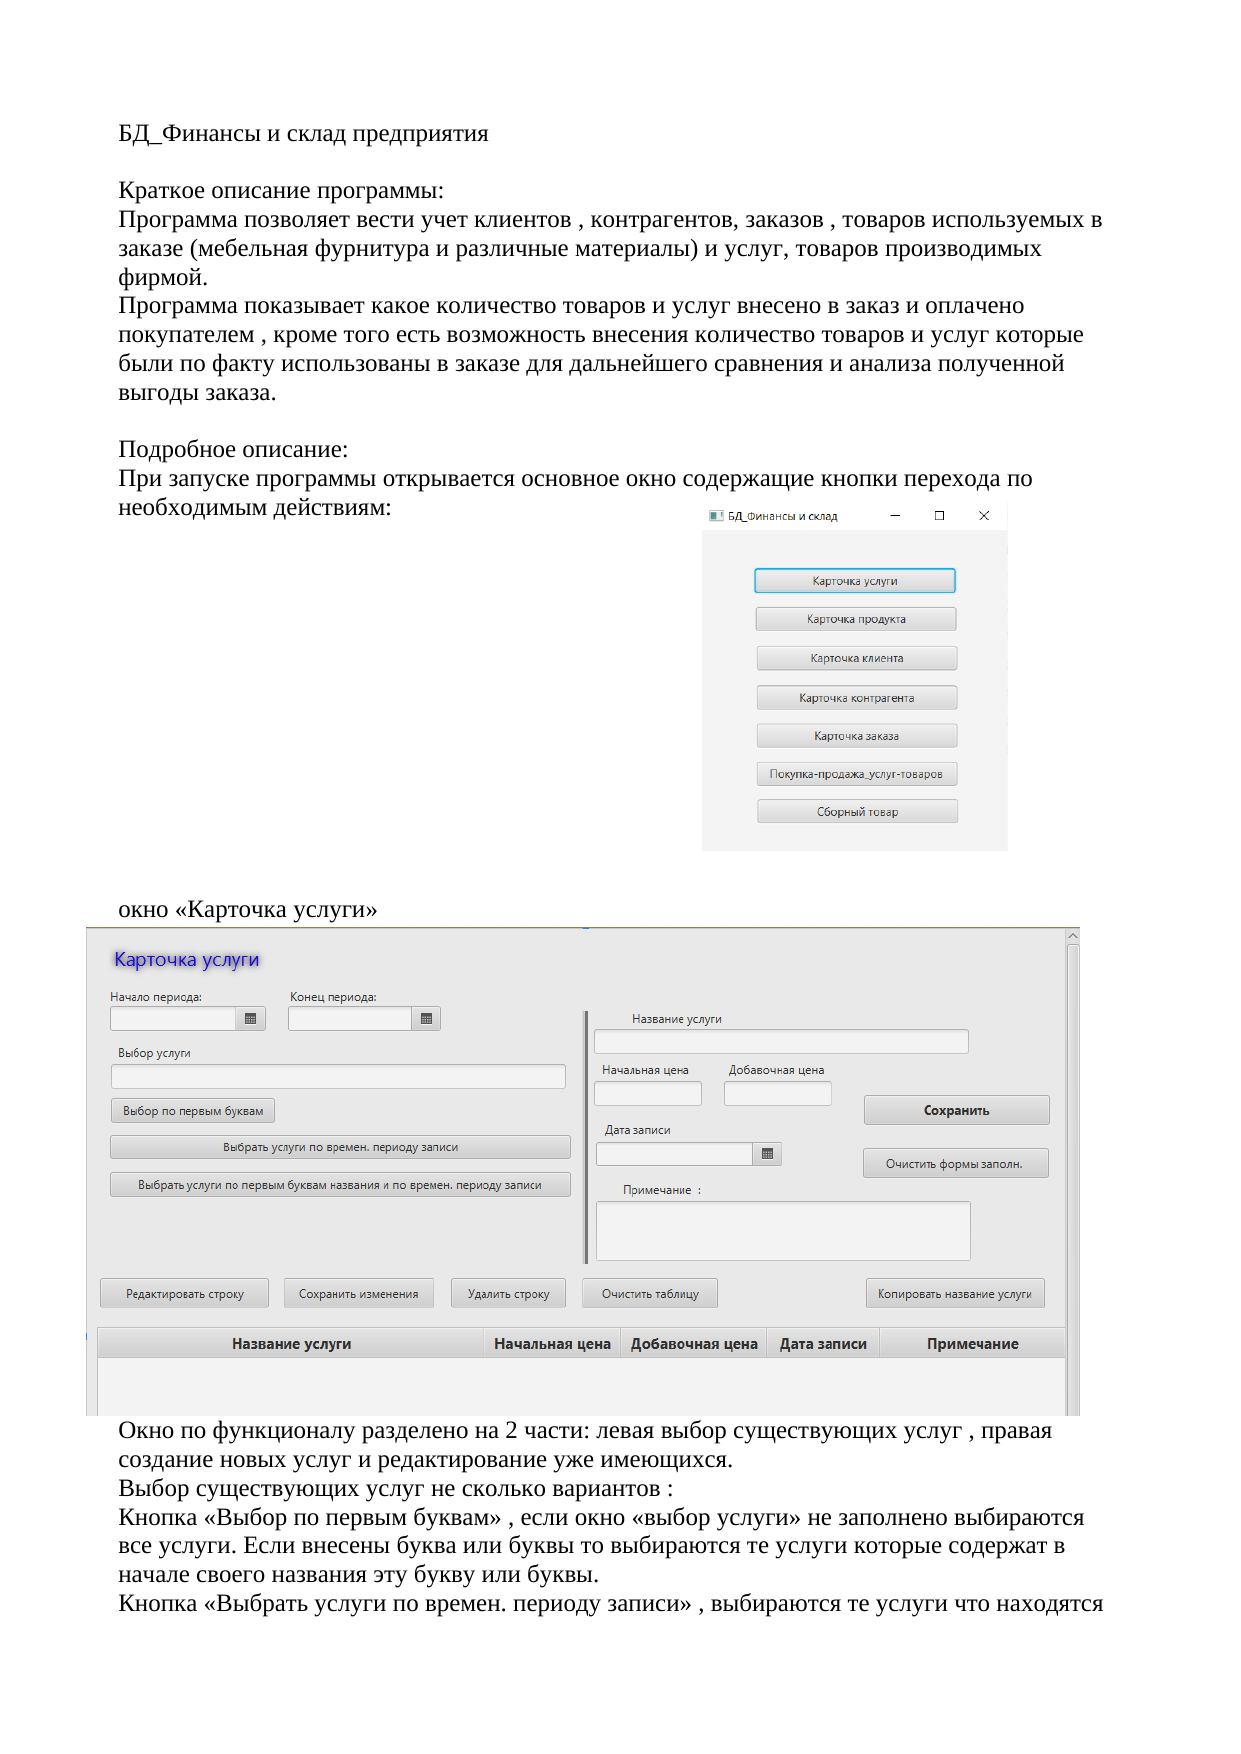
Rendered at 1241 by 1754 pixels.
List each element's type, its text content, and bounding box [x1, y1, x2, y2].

picture [702, 502, 1008, 851]
text Подробное описание: [118, 434, 1122, 463]
text Кнопка «Выбор по первым буквам» , если окно «выбор услуги» не заполнено выбираются [118, 1502, 1122, 1530]
text Окно по функционалу разделено на 2 части: левая выбор существующих услуг , правая создание новых услуг и редактирование уже имеющихся. [118, 923, 1122, 1473]
text БД_Финансы и склад предприятия [118, 118, 1122, 147]
text При запуске программы открывается основное окно содержащие кнопки перехода по необходимым действиям: [118, 463, 1122, 521]
picture [86, 927, 1080, 1416]
text Программа позволяет вести учет клиентов , контрагентов, заказов , товаров используемых в заказе (мебельная фурнитура и различные материалы) и услуг, товаров производимых фирмой. [118, 204, 1122, 291]
text все услуги. Если внесены буква или буквы то выбираются те услуги которые содержат в начале своего названия эту букву или буквы. [118, 1530, 1122, 1588]
text Выбор существующих услуг не сколько вариантов : [118, 1473, 1122, 1502]
text окно «Карточка услуги» [118, 894, 1122, 923]
text Кнопка «Выбрать услуги по времен. периоду записи» , выбираются те услуги что находятся [118, 1588, 1122, 1617]
text Краткое описание программы: [118, 176, 1122, 204]
text Программа показывает какое количество товаров и услуг внесено в заказ и оплачено покупателем , кроме того есть возможность внесения количество товаров и услуг которые были по факту использованы в заказе для дальнейшего сравнения и анализа полученной выгоды заказа. [118, 291, 1122, 406]
